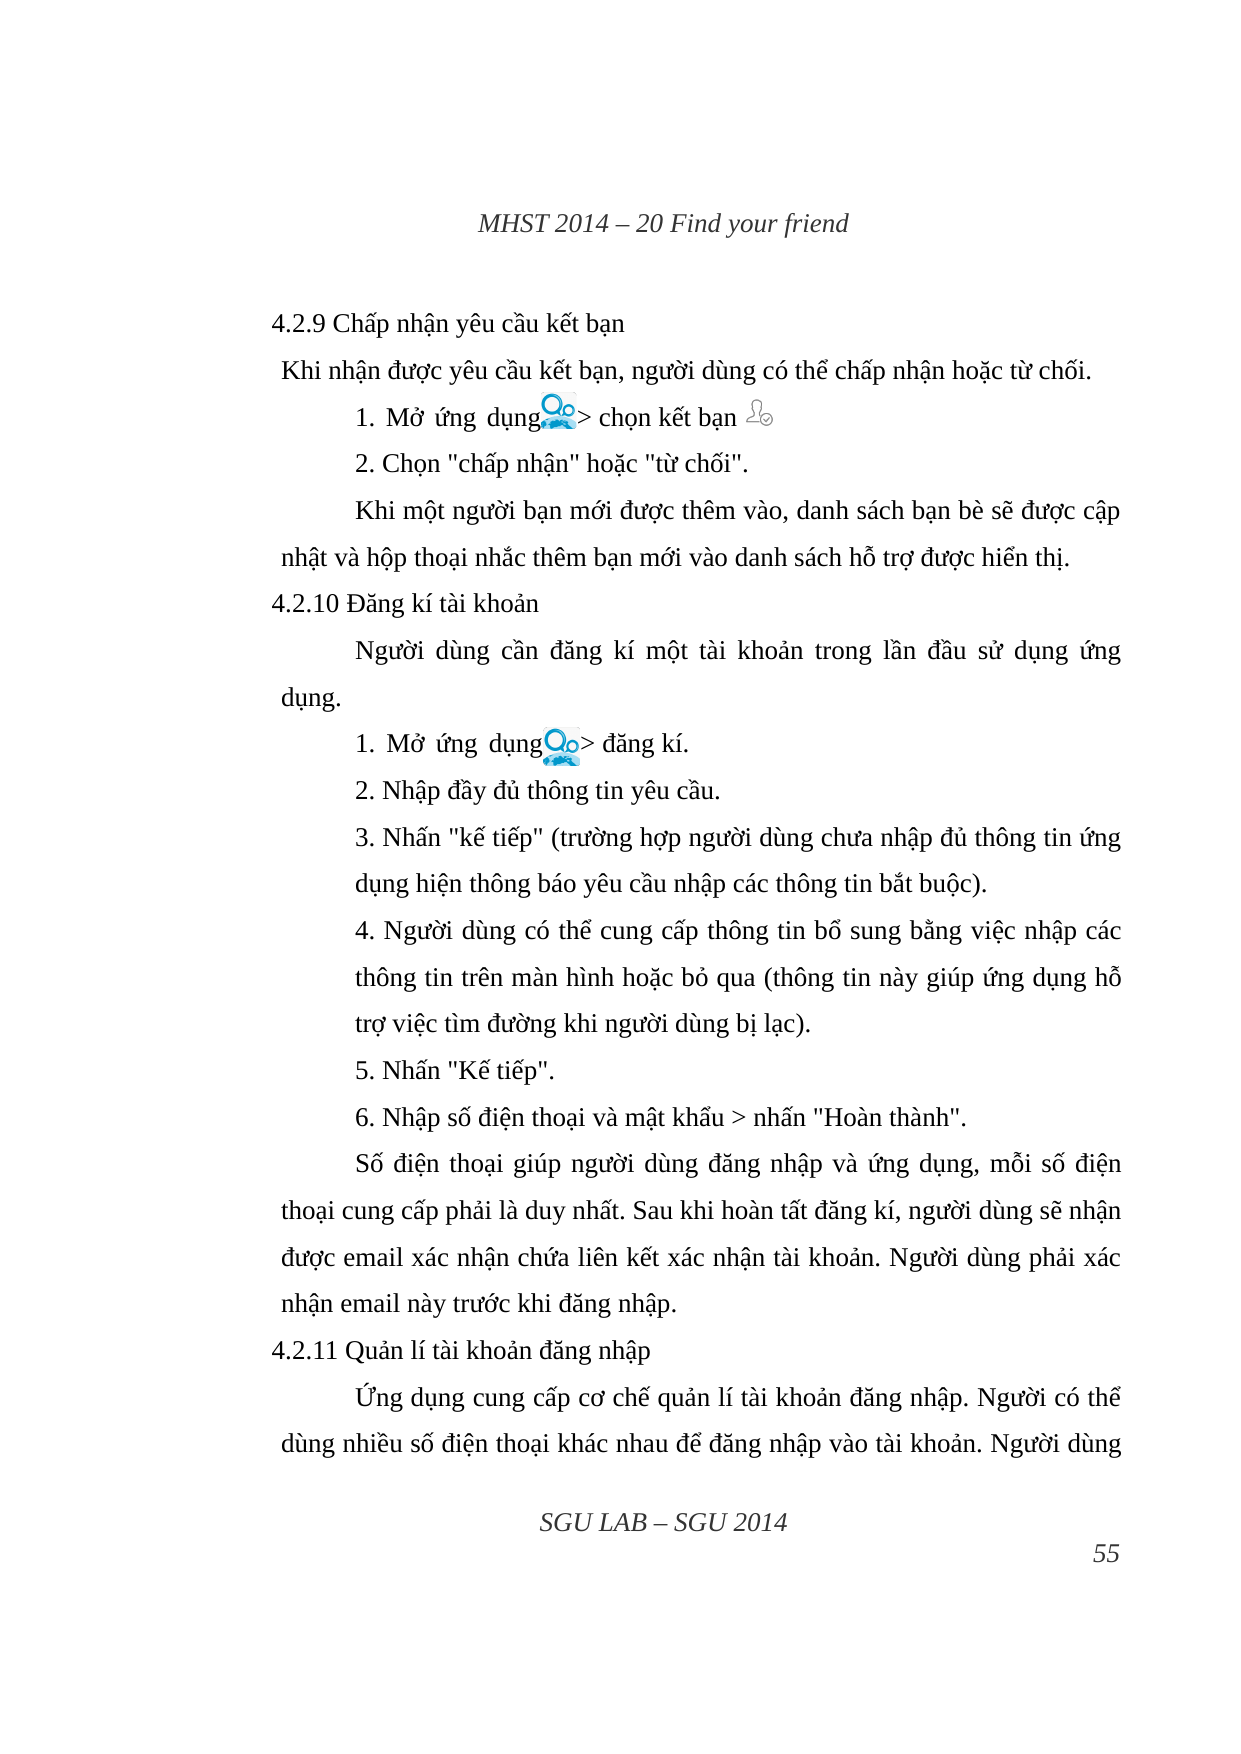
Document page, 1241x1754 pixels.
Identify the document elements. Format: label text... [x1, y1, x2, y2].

text 3. Nhấn "kế tiếp" (trường hợp người dùng chưa nhập đủ thông tin ứng dụng hiện thông báo yêu cầu nhập các thông tin bắt buộc). [355, 821, 1122, 899]
subtitle Quản lí tài khoản đăng nhập [265, 1334, 1122, 1365]
picture [543, 727, 580, 766]
text > đăng kí. [580, 727, 1122, 759]
text Số điện thoại giúp người dùng đăng nhập và ứng dụng, mỗi số điện thoại cung cấp phải là duy nhất. Sau khi hoàn tất đăng kí, người dùng sẽ nhận được email xác nhận chứa liên kết xác nhận tài khoản. Người dùng phải xác nhận email này trước khi đăng nhập. [281, 1147, 1122, 1319]
text 4. Người dùng có thể cung cấp thông tin bổ sung bằng việc nhập các thông tin trên màn hình hoặc bỏ qua (thông tin này giúp ứng dụng hỗ trợ việc tìm đường khi người dùng bị lạc). [355, 914, 1122, 1039]
text 2. Chọn "chấp nhận" hoặc "từ chối". [355, 447, 1122, 479]
picture [741, 394, 779, 432]
text 1. Mở ứng dụng > chọn kết bạn [355, 401, 741, 432]
text Người dùng cần đăng kí một tài khoản trong lần đầu sử dụng ứng dụng. [281, 634, 1122, 712]
text 1. Mở ứng dụng [355, 727, 543, 759]
text [779, 401, 1122, 432]
text Khi một người bạn mới được thêm vào, danh sách bạn bè sẽ được cập nhật và hộp thoại nhắc thêm bạn mới vào danh sách hỗ trợ được hiển thị. [281, 494, 1122, 572]
picture [541, 392, 577, 429]
text Khi nhận được yêu cầu kết bạn, người dùng có thể chấp nhận hoặc từ chối. [281, 354, 1122, 385]
text Ứng dụng cung cấp cơ chế quản lí tài khoản đăng nhập. Người có thể dùng nhiều số điện thoại khác nhau để đăng nhập vào tài khoản. Người dùng [281, 1381, 1122, 1459]
text 5. Nhấn "Kế tiếp". [355, 1054, 1122, 1085]
subtitle Chấp nhận yêu cầu kết bạn [265, 307, 1122, 339]
subtitle Đăng kí tài khoản [265, 587, 1122, 619]
text 2. Nhập đầy đủ thông tin yêu cầu. [355, 774, 1122, 805]
text 6. Nhập số điện thoại và mật khẩu > nhấn "Hoàn thành". [355, 1101, 1122, 1132]
